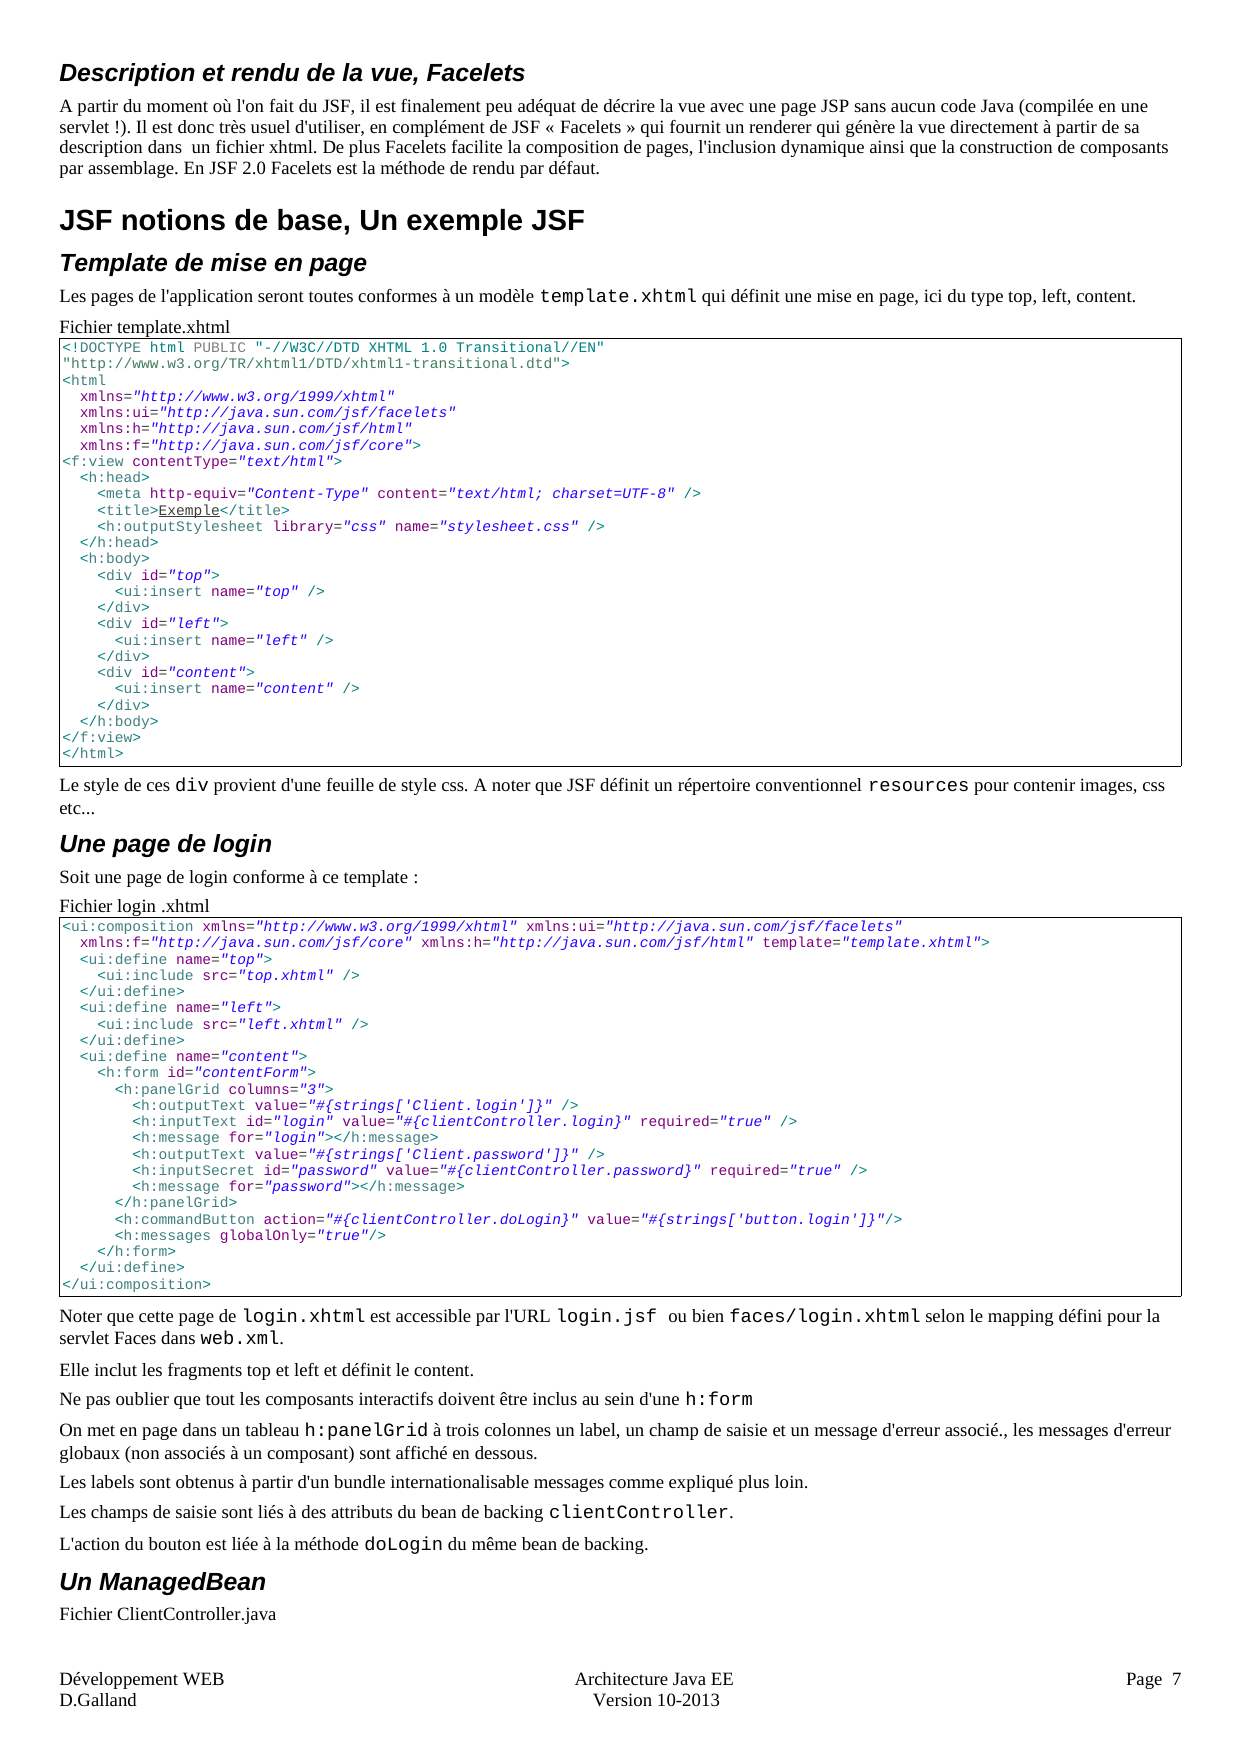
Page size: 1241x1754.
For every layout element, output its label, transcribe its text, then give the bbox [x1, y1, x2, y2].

text <h:inputText id="login" value="#{clientController.login}" required="true" /> [60, 1112, 1181, 1128]
text </h:panelGrid> [60, 1193, 1181, 1209]
text On met en page dans un tableau h:panelGrid à trois colonnes un label, un champ de saisie et un message d'erreur associé., les messages d'erreur globaux (non associés à un composant) sont affiché en dessous. [59, 1420, 1181, 1463]
text <h:commandButton action="#{clientController.doLogin}" value="#{strings['button.login']}"/> [60, 1209, 1181, 1225]
text <ui:include src="top.xhtml" /> [60, 965, 1181, 982]
text <h:outputStylesheet library="css" name="stylesheet.css" /> [60, 516, 1181, 532]
text <h:message for="password"></h:message> [60, 1177, 1181, 1193]
subtitle Template de mise en page [59, 249, 1181, 276]
text <ui:composition xmlns="http://www.w3.org/1999/xhtml" xmlns:ui="http://java.sun.com/jsf/facelets" [60, 918, 1181, 933]
subtitle Une page de login [59, 830, 1181, 857]
text </ui:define> [60, 1258, 1181, 1274]
text </div> [60, 695, 1181, 711]
text Le style de ces div provient d'une feuille de style css. A noter que JSF définit un répertoire conventionnel resources pour contenir images, css etc... [59, 775, 1181, 818]
text <f:view contentType="text/html"> [60, 451, 1181, 467]
text "http://www.w3.org/TR/xhtml1/DTD/xhtml1-transitional.dtd"> [60, 354, 1181, 370]
text <!DOCTYPE html PUBLIC "-//W3C//DTD XHTML 1.0 Transitional//EN" [60, 339, 1181, 354]
text <div id="left"> [60, 614, 1181, 630]
text </h:body> [60, 711, 1181, 727]
text <ui:insert name="left" /> [60, 630, 1181, 646]
subtitle Description et rendu de la vue, Facelets [59, 59, 1181, 87]
text Elle inclut les fragments top et left et définit le content. [59, 1359, 1181, 1380]
text </div> [60, 646, 1181, 662]
text A partir du moment où l'on fait du JSF, il est finalement peu adéquat de décrire la vue avec une page JSP sans aucun code Java (compilée en une servlet !). Il est donc très usuel d'utiliser, en complément de JSF « Facelets » qui fournit un renderer qui génère la vue directement à partir de sa description dans un fichier xhtml. De plus Facelets facilite la composition de pages, l'inclusion dynamique ainsi que la construction de composants par assemblage. En JSF 2.0 Facelets est la méthode de rendu par défaut. [59, 96, 1181, 178]
text Soit une page de login conforme à ce template : [59, 866, 1181, 887]
text </f:view> [60, 727, 1181, 744]
subtitle Un ManagedBean [59, 1567, 1181, 1595]
text <h:outputText value="#{strings['Client.login']}" /> [60, 1095, 1181, 1112]
text </div> [60, 597, 1181, 614]
text Noter que cette page de login.xhtml est accessible par l'URL login.jsf ou bien faces/login.xhtml selon le mapping défini pour la servlet Faces dans web.xml. [59, 1305, 1181, 1350]
text <h:form id="contentForm"> [60, 1063, 1181, 1079]
text xmlns="http://www.w3.org/1999/xhtml" [60, 386, 1181, 402]
text </ui:composition> [60, 1274, 1181, 1296]
text <div id="content"> [60, 662, 1181, 679]
text </ui:define> [60, 1030, 1181, 1047]
text <h:messages globalOnly="true"/> [60, 1225, 1181, 1242]
text xmlns:h="http://java.sun.com/jsf/html" [60, 419, 1181, 435]
text <ui:insert name="top" /> [60, 581, 1181, 597]
text Fichier ClientController.java [59, 1604, 1181, 1625]
text <h:inputSecret id="password" value="#{clientController.password}" required="true" /> [60, 1160, 1181, 1177]
text <meta http-equiv="Content-Type" content="text/html; charset=UTF-8" /> [60, 484, 1181, 500]
text <h:message for="login"></h:message> [60, 1128, 1181, 1144]
text Fichier template.xhtml [59, 317, 1181, 337]
text <html [60, 370, 1181, 386]
text </h:form> [60, 1242, 1181, 1258]
text <h:panelGrid columns="3"> [60, 1079, 1181, 1095]
text xmlns:f="http://java.sun.com/jsf/core"> [60, 435, 1181, 451]
text Fichier login .xhtml [59, 896, 1181, 917]
text Ne pas oublier que tout les composants interactifs doivent être inclus au sein d'une h:form [59, 1389, 1181, 1411]
text <ui:define name="content"> [60, 1047, 1181, 1063]
text Les pages de l'application seront toutes conformes à un modèle template.xhtml qui définit une mise en page, ici du type top, left, content. [59, 285, 1181, 308]
text <ui:insert name="content" /> [60, 679, 1181, 695]
text L'action du bouton est liée à la méthode doLogin du même bean de backing. [59, 1533, 1181, 1556]
text </ui:define> [60, 982, 1181, 998]
text <title>Exemple</title> [60, 500, 1181, 516]
text </html> [60, 744, 1181, 766]
text <h:head> [60, 467, 1181, 484]
text <ui:define name="top"> [60, 949, 1181, 965]
text <h:body> [60, 549, 1181, 565]
text Les labels sont obtenus à partir d'un bundle internationalisable messages comme expliqué plus loin. [59, 1472, 1181, 1493]
text <ui:define name="left"> [60, 998, 1181, 1014]
text <div id="top"> [60, 565, 1181, 581]
subtitle JSF notions de base, Un exemple JSF [59, 203, 1181, 236]
text <ui:include src="left.xhtml" /> [60, 1014, 1181, 1030]
text </h:head> [60, 532, 1181, 549]
text xmlns:f="http://java.sun.com/jsf/core" xmlns:h="http://java.sun.com/jsf/html" template="template.xhtml"> [60, 933, 1181, 949]
text Les champs de saisie sont liés à des attributs du bean de backing clientController. [59, 1502, 1181, 1524]
text xmlns:ui="http://java.sun.com/jsf/facelets" [60, 402, 1181, 419]
text <h:outputText value="#{strings['Client.password']}" /> [60, 1144, 1181, 1160]
